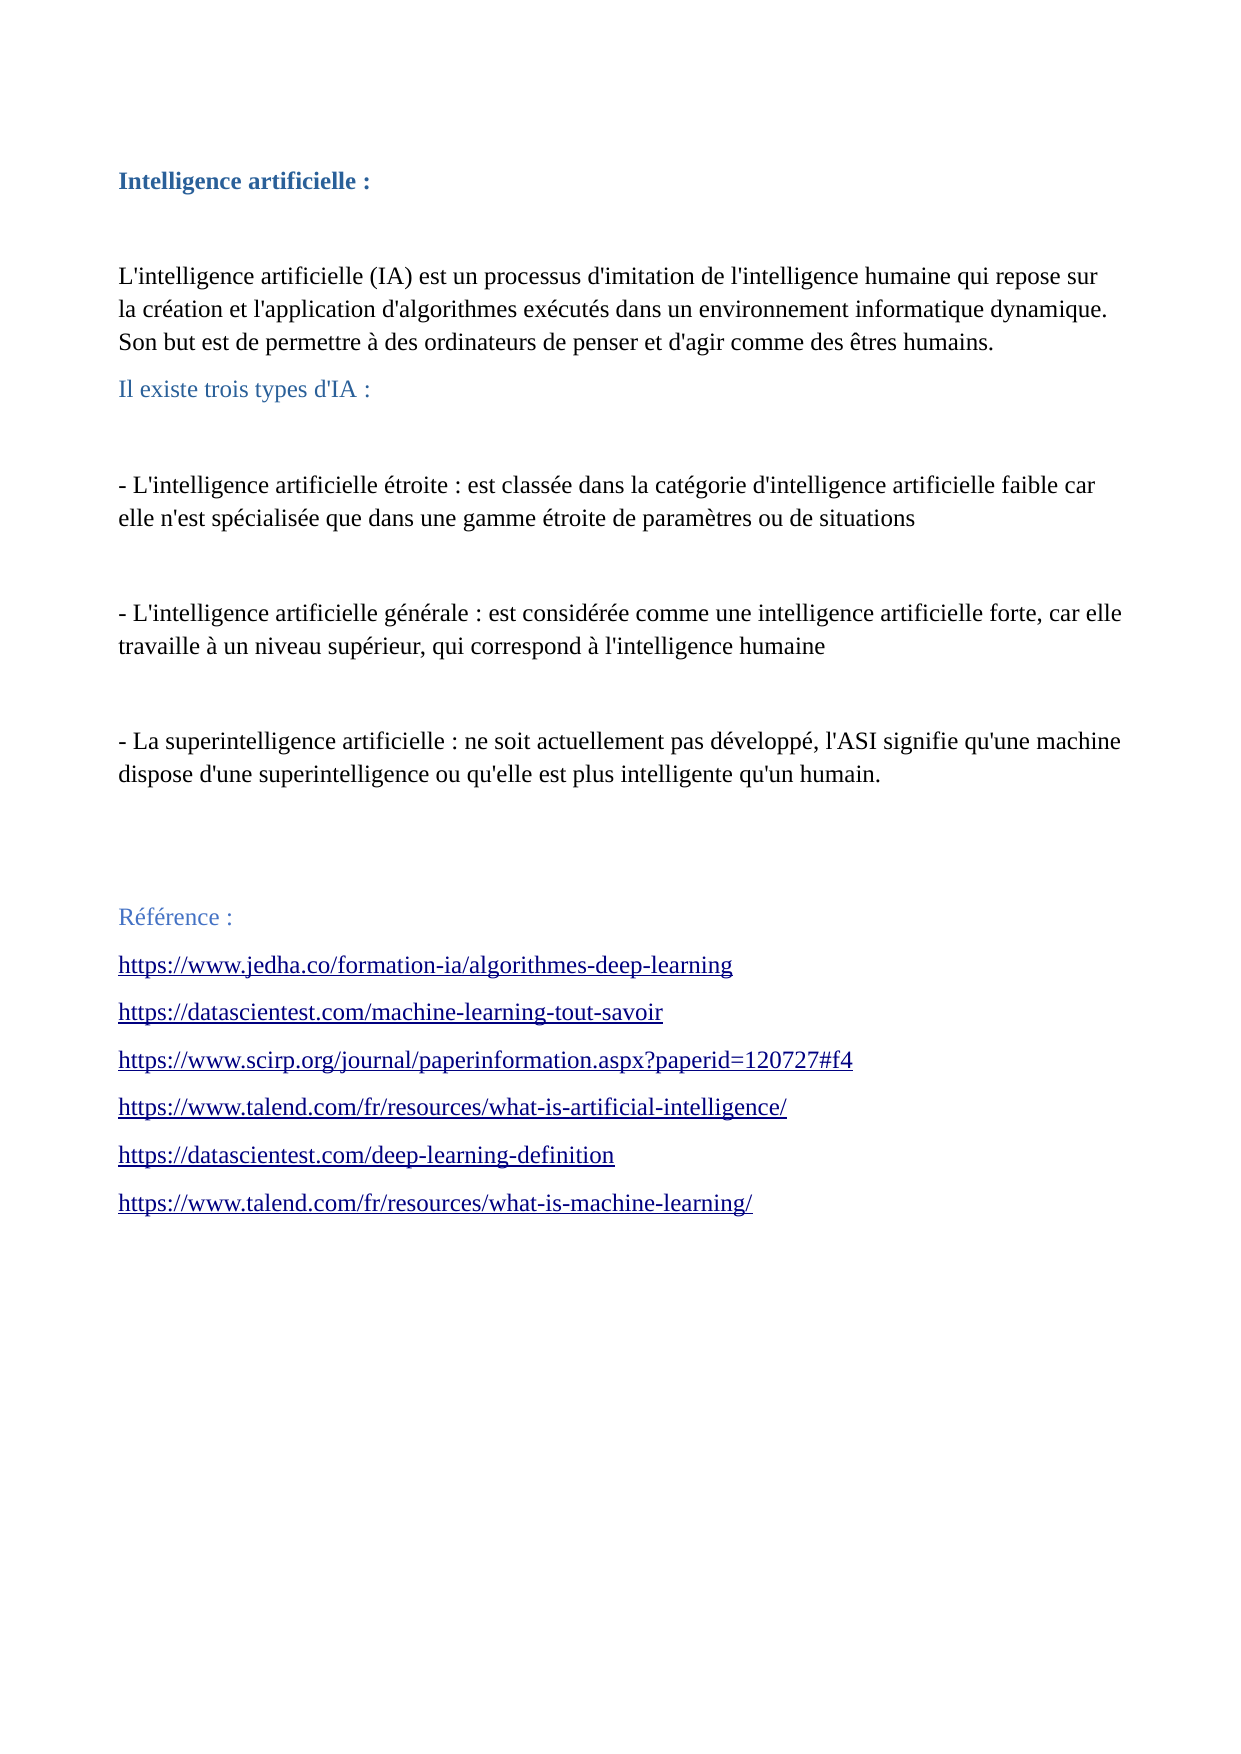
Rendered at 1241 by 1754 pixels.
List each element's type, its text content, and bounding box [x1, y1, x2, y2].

text - La superintelligence artificielle : ne soit actuellement pas développé, l'ASI signifie qu'une machine dispose d'une superintelligence ou qu'elle est plus intelligente qu'un humain. [118, 726, 1122, 788]
text https://datascientest.com/machine-learning-tout-savoir [118, 997, 1122, 1026]
text Référence : [118, 902, 1122, 931]
text Intelligence artificielle : [118, 166, 1122, 194]
text https://www.talend.com/fr/resources/what-is-artificial-intelligence/ [118, 1092, 1122, 1121]
text https://datascientest.com/deep-learning-definition [118, 1140, 1122, 1169]
text - L'intelligence artificielle générale : est considérée comme une intelligence artificielle forte, car elle travaille à un niveau supérieur, qui correspond à l'intelligence humaine [118, 598, 1122, 660]
text L'intelligence artificielle (IA) est un processus d'imitation de l'intelligence humaine qui repose sur la création et l'application d'algorithmes exécutés dans un environnement informatique dynamique. Son but est de permettre à des ordinateurs de penser et d'agir comme des êtres humains. [118, 261, 1122, 356]
text https://www.jedha.co/formation-ia/algorithmes-deep-learning [118, 950, 1122, 978]
text https://www.scirp.org/journal/paperinformation.aspx?paperid=120727#f4 [118, 1045, 1122, 1074]
text https://www.talend.com/fr/resources/what-is-machine-learning/ [118, 1188, 1122, 1216]
text Il existe trois types d'IA : [118, 374, 1122, 403]
text - L'intelligence artificielle étroite : est classée dans la catégorie d'intelligence artificielle faible car elle n'est spécialisée que dans une gamme étroite de paramètres ou de situations [118, 470, 1122, 532]
